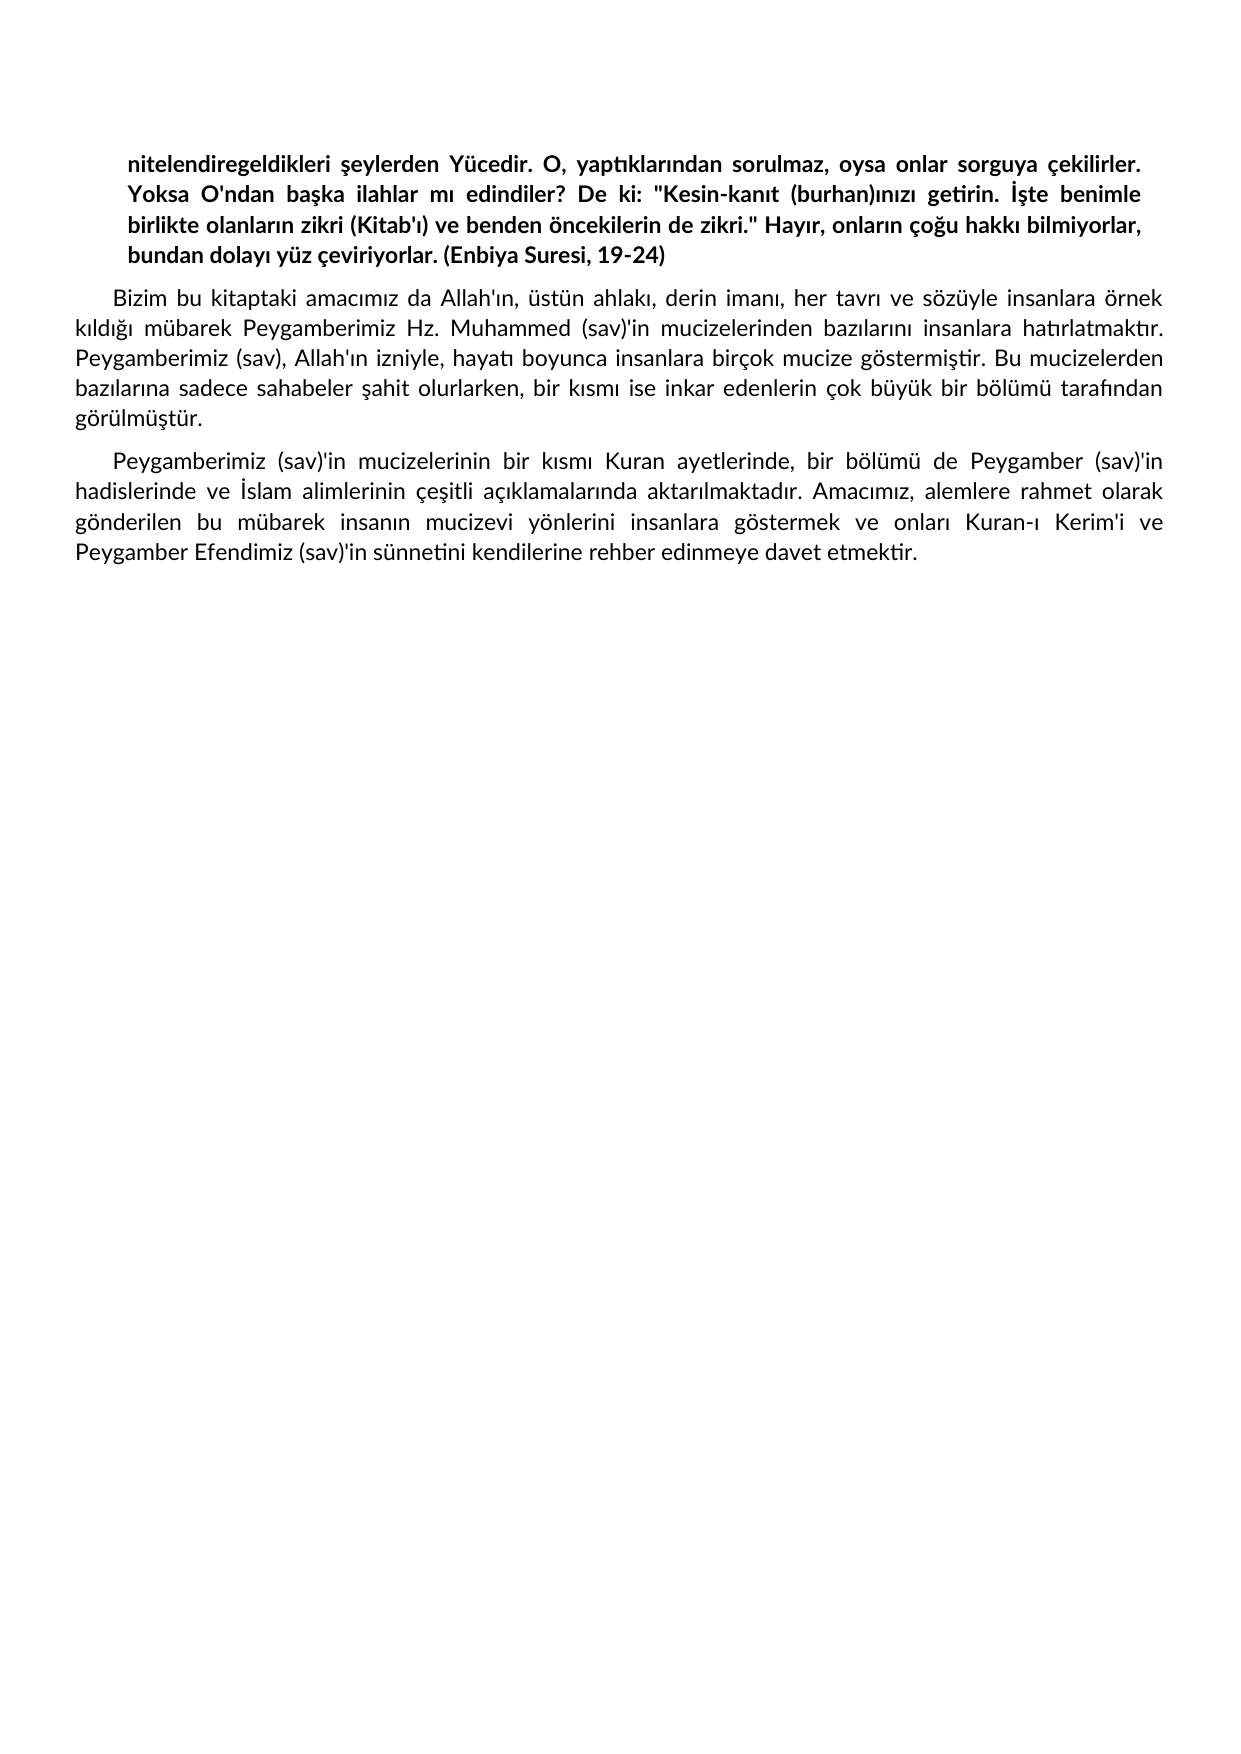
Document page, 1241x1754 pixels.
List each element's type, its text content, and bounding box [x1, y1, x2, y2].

text nitelendiregeldikleri şeylerden Yücedir. O, yaptıklarından sorulmaz, oysa onlar sorguya çekilirler. Yoksa O'ndan başka ilahlar mı edindiler? De ki: "Kesin-kanıt (burhan)ınızı getirin. İşte benimle birlikte olanların zikri (Kitab'ı) ve benden öncekilerin de zikri." Hayır, onların çoğu hakkı bilmiyorlar, bundan dolayı yüz çeviriyorlar. (Enbiya Suresi, 19-24) [127, 150, 1143, 268]
text Peygamberimiz (sav)'in mucizelerinin bir kısmı Kuran ayetlerinde, bir bölümü de Peygamber (sav)'in hadislerinde ve İslam alimlerinin çeşitli açıklamalarında aktarılmaktadır. Amacımız, alemlere rahmet olarak gönderilen bu mübarek insanın mucizevi yönlerini insanlara göstermek ve onları Kuran-ı Kerim'i ve Peygamber Efendimiz (sav)'in sünnetini kendilerine rehber edinmeye davet etmektir. [75, 447, 1165, 565]
text Bizim bu kitaptaki amacımız da Allah'ın, üstün ahlakı, derin imanı, her tavrı ve sözüyle insanlara örnek kıldığı mübarek Peygamberimiz Hz. Muhammed (sav)'in mucizelerinden bazılarını insanlara hatırlatmaktır. Peygamberimiz (sav), Allah'ın izniyle, hayatı boyunca insanlara birçok mucize göstermiştir. Bu mucizelerden bazılarına sadece sahabeler şahit olurlarken, bir kısmı ise inkar edenlerin çok büyük bir bölümü tarafından görülmüştür. [75, 283, 1165, 432]
